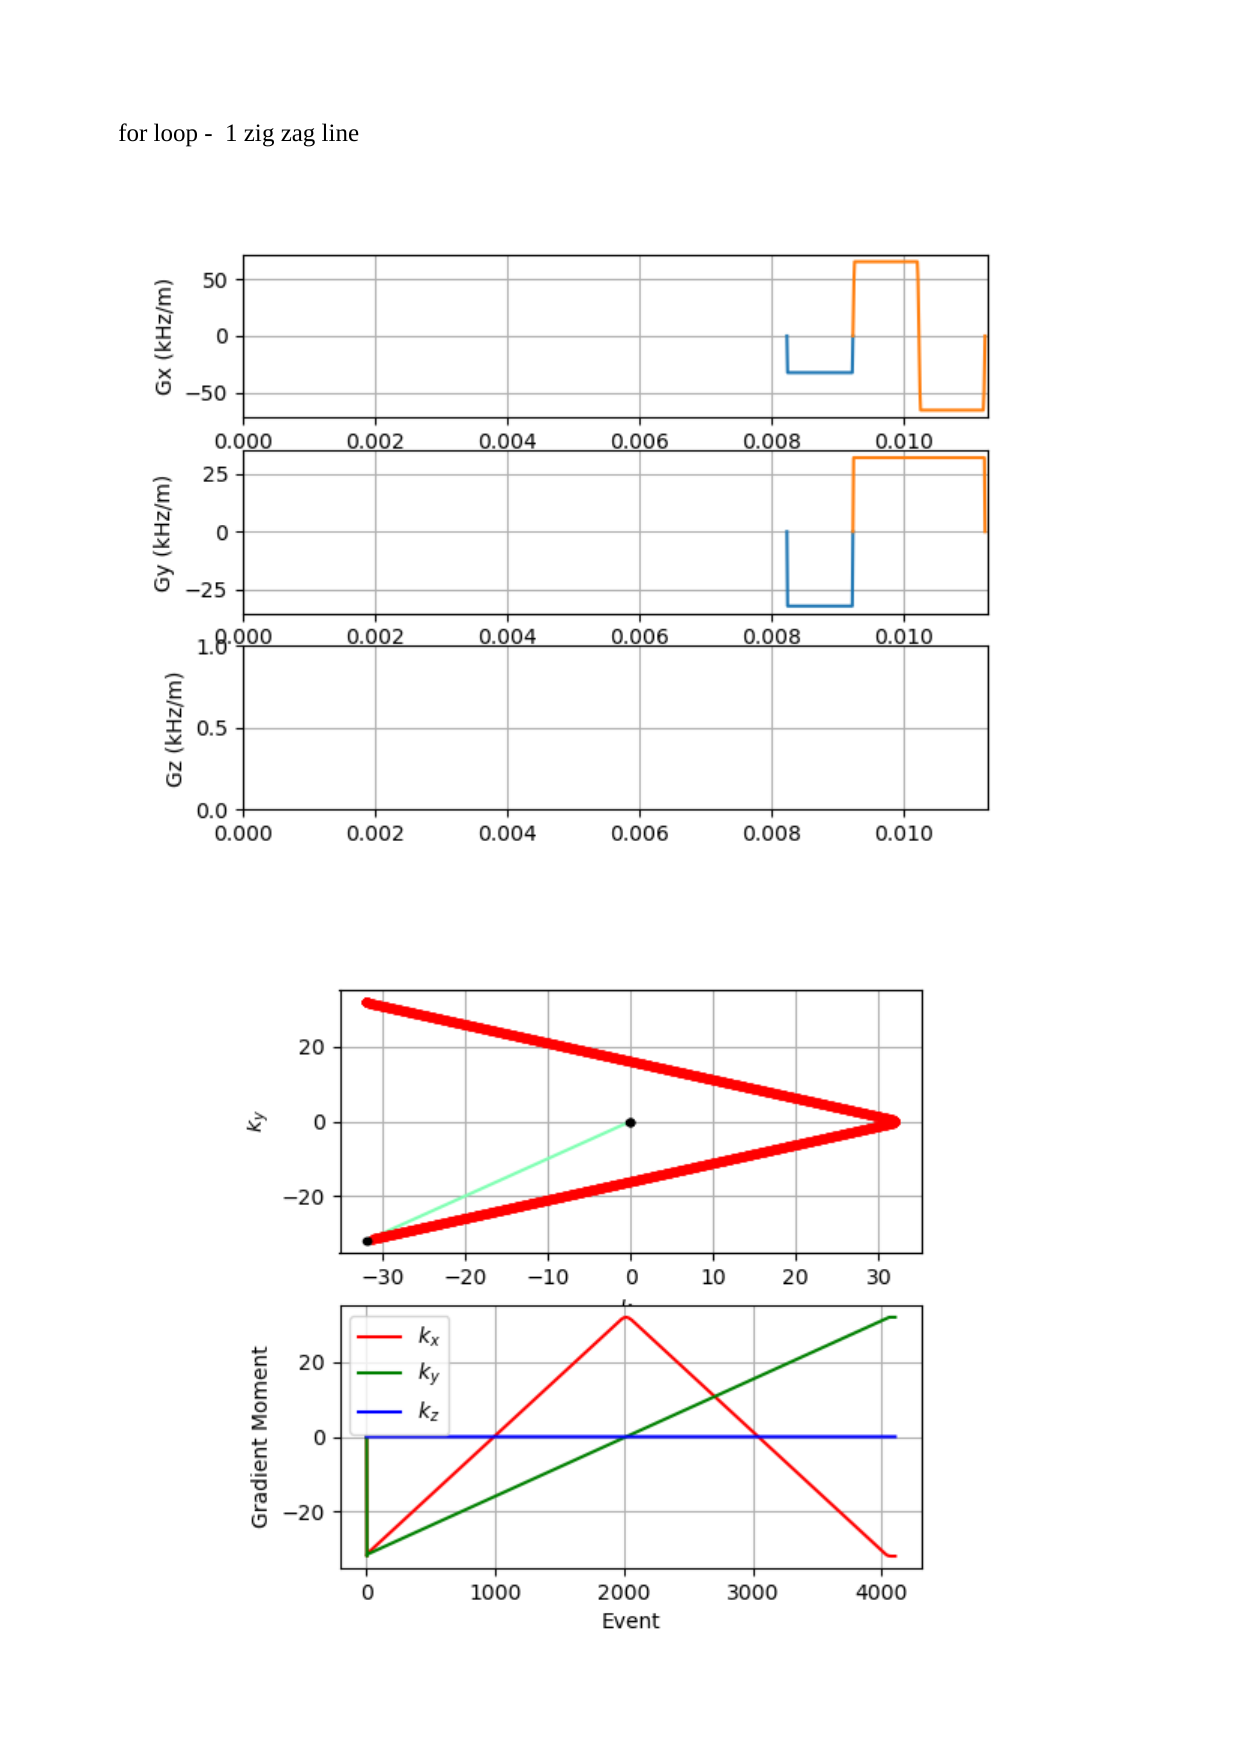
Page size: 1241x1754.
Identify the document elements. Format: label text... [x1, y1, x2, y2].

picture [123, 168, 1084, 889]
text for loop - 1 zig zag line [118, 118, 1122, 147]
picture [246, 900, 997, 1651]
